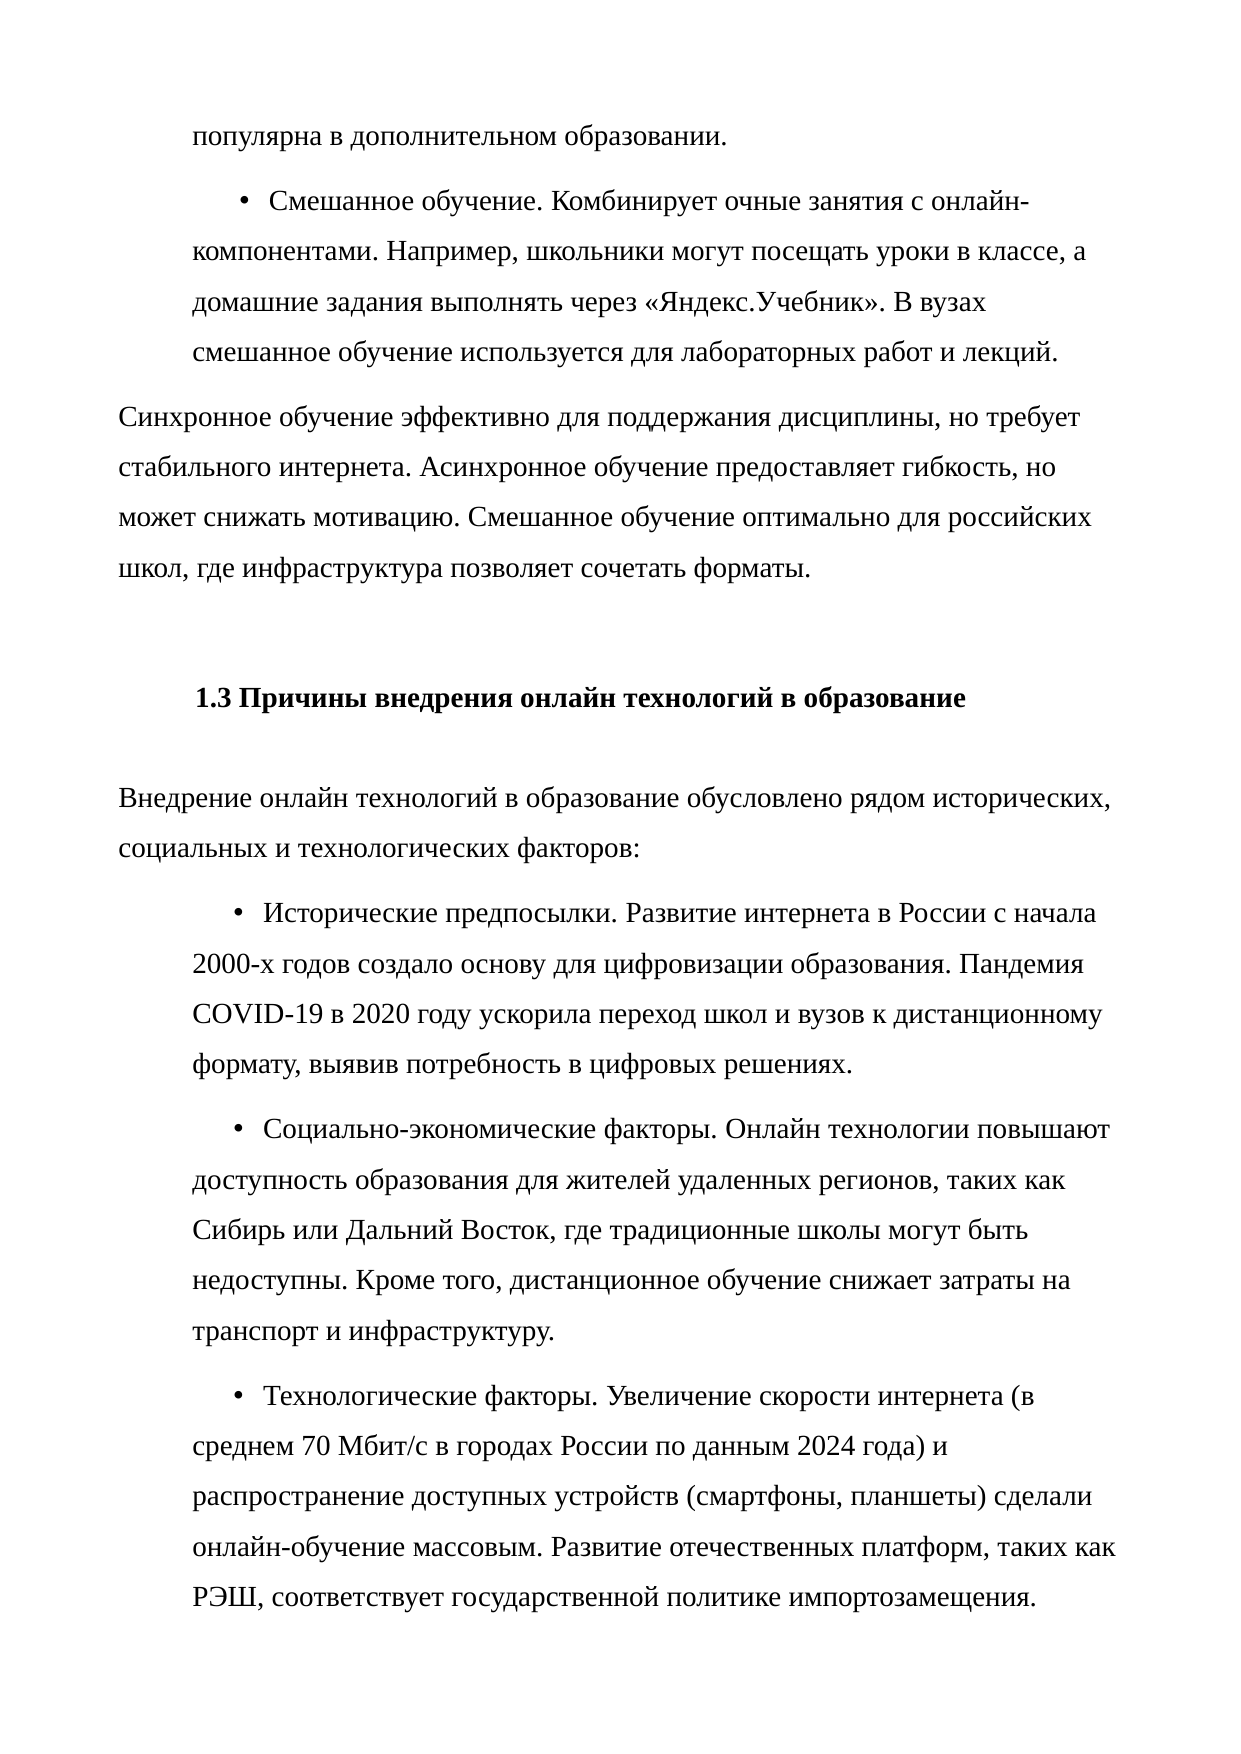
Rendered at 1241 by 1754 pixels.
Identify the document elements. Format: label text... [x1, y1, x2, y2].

list Исторические предпосылки. Развитие интернета в России с начала 2000-х годов создало основу для цифровизации образования. Пандемия COVID-19 в 2020 году ускорила переход школ и вузов к дистанционному формату, выявив потребность в цифровых решениях. [162, 896, 1123, 1080]
list Смешанное обучение. Комбинирует очные занятия с онлайн-компонентами. Например, школьники могут посещать уроки в классе, а домашние задания выполнять через «Яндекс.Учебник». В вузах смешанное обучение используется для лабораторных работ и лекций. [162, 183, 1123, 368]
list Технологические факторы. Увеличение скорости интернета (в среднем 70 Мбит/с в городах России по данным 2024 года) и распространение доступных устройств (смартфоны, планшеты) сделали онлайн-обучение массовым. Развитие отечественных платформ, таких как РЭШ, соответствует государственной политике импортозамещения. [162, 1378, 1123, 1613]
list популярна в дополнительном образовании. [162, 118, 1123, 152]
text Внедрение онлайн технологий в образование обусловлено рядом исторических, социальных и технологических факторов: [118, 780, 1123, 864]
text Синхронное обучение эффективно для поддержания дисциплины, но требует стабильного интернета. Асинхронное обучение предоставляет гибкость, но может снижать мотивацию. Смешанное обучение оптимально для российских школ, где инфраструктура позволяет сочетать форматы. [118, 399, 1123, 583]
subtitle 1.3 Причины внедрения онлайн технологий в образование [118, 680, 1123, 713]
list Социально-экономические факторы. Онлайн технологии повышают доступность образования для жителей удаленных регионов, таких как Сибирь или Дальний Восток, где традиционные школы могут быть недоступны. Кроме того, дистанционное обучение снижает затраты на транспорт и инфраструктуру. [162, 1111, 1123, 1346]
